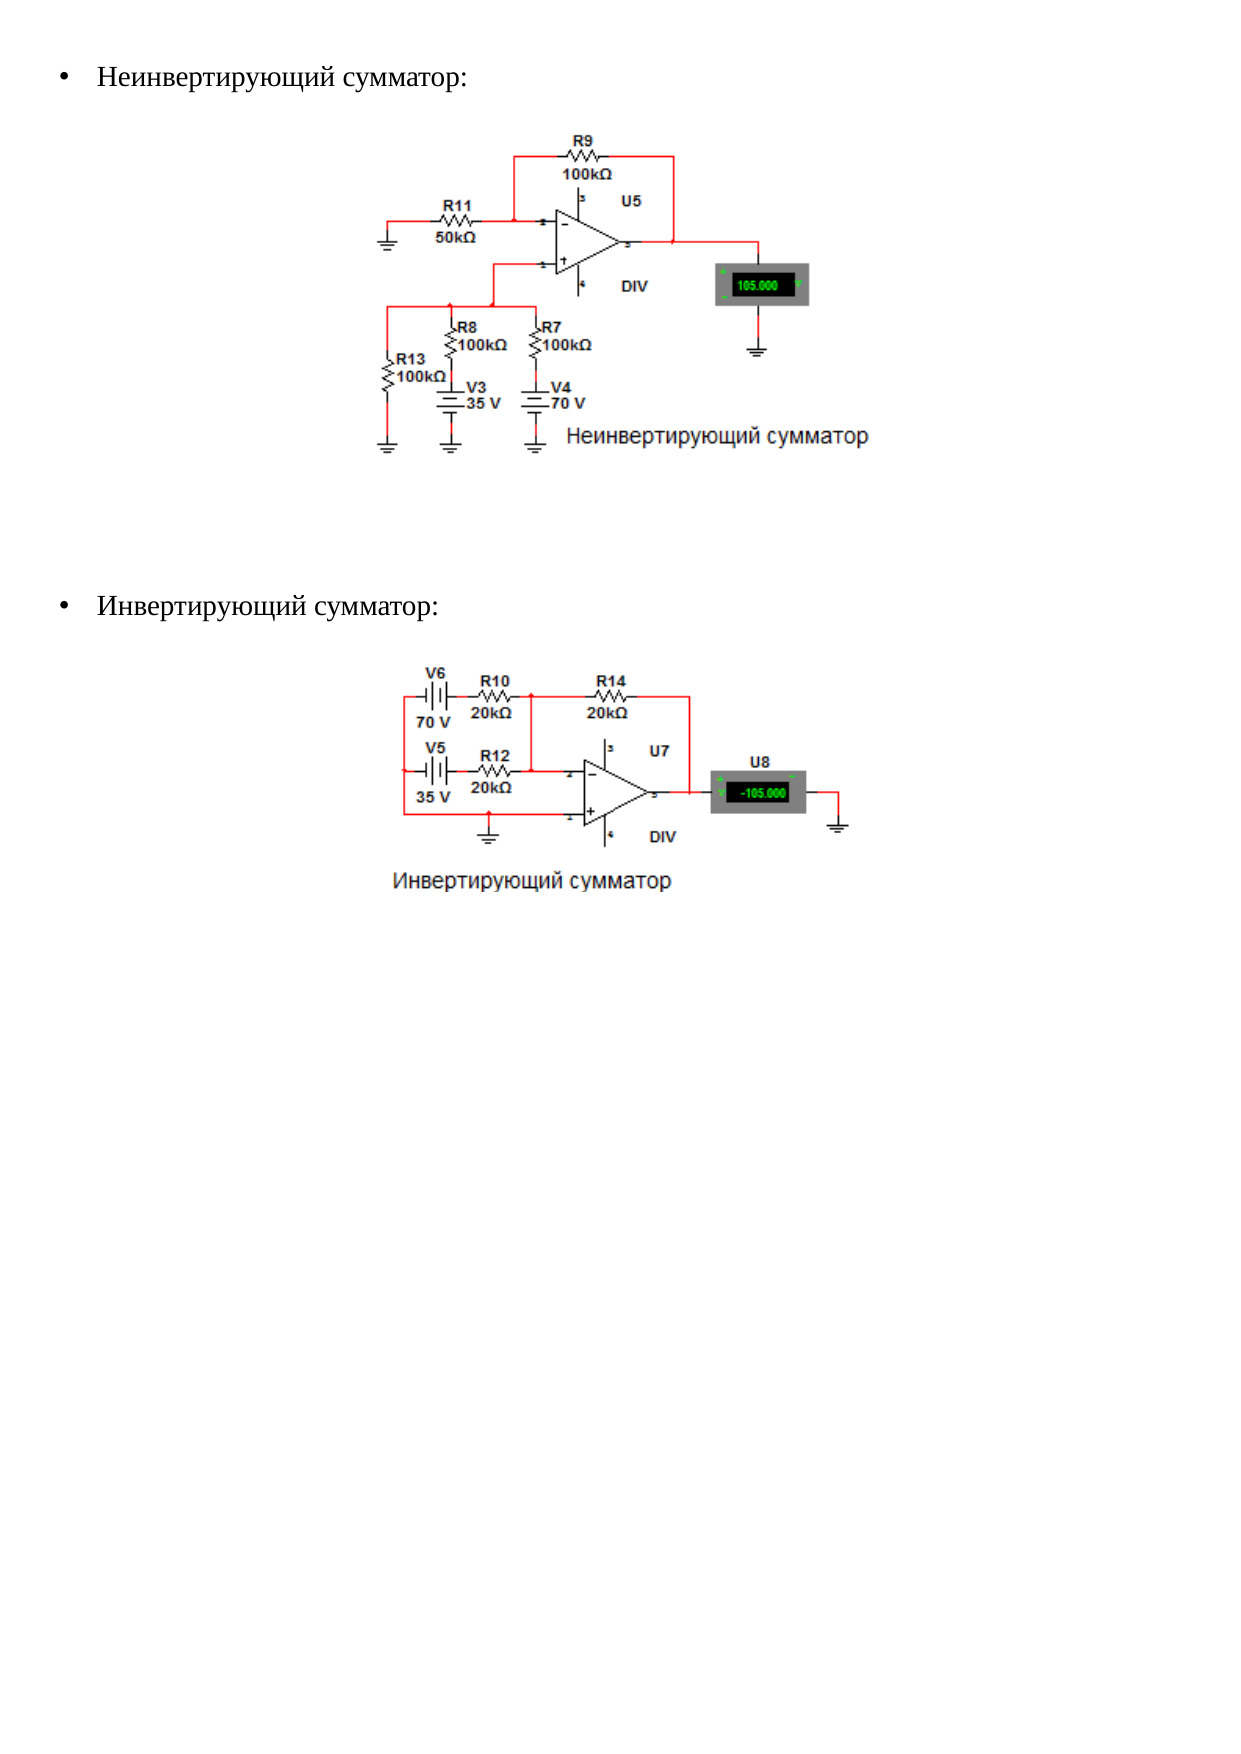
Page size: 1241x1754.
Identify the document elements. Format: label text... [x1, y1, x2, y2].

list Неинвертирующий сумматор: [59, 59, 1181, 93]
list Инвертирующий сумматор: [59, 588, 1181, 622]
